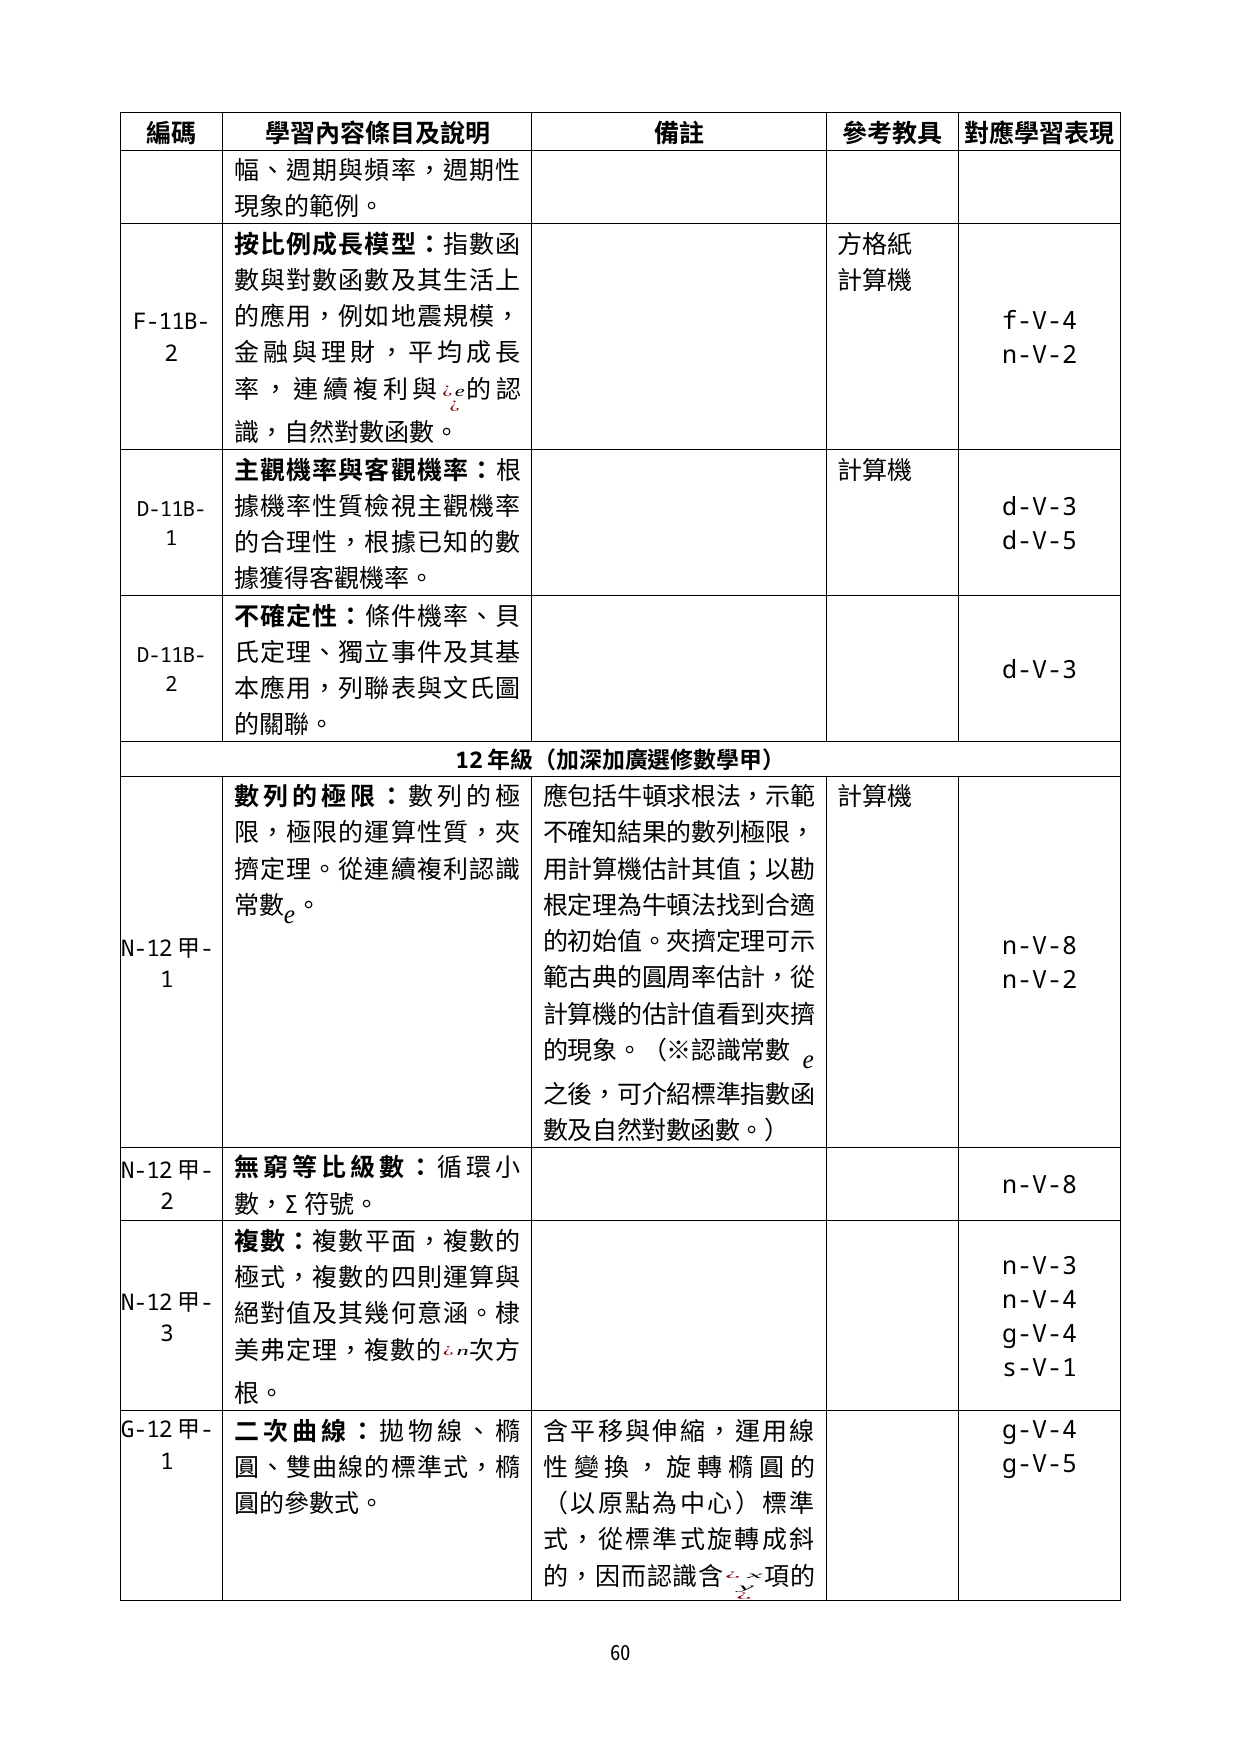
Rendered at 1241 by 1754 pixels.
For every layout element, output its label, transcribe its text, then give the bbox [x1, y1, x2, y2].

table_cell [827, 596, 958, 741]
table_cell d-V-3 [959, 596, 1120, 741]
table_header 對應學習表現 [959, 113, 1120, 149]
table_cell D-11B-1 [121, 450, 222, 595]
table_cell [532, 151, 826, 223]
table_cell [827, 1148, 958, 1220]
table_cell [532, 450, 826, 595]
table_cell [532, 1221, 826, 1410]
table_header 參考教具 [827, 113, 958, 149]
table_cell [121, 151, 222, 223]
table_cell D-11B-2 [121, 596, 222, 741]
table_cell 12年級（加深加廣選修數學甲） [121, 742, 1120, 776]
table_cell [532, 1148, 826, 1220]
table_header 編碼 [121, 113, 222, 149]
table_cell 複數：複數平面，複數的極式，複數的四則運算與絕對值及其幾何意涵。棣美弗定理，複數的次方根。 [223, 1221, 531, 1410]
table_header 學習內容條目及說明 [223, 113, 531, 149]
table_cell 含平移與伸縮，運用線性變換，旋轉橢圓的（以原點為中心）標準式，從標準式旋轉成斜的，因而認識含項的二元二次方程式，但並不直接處理含項的二元二次方程式。可從橢圓的參數式擴及圓的參數式。 [532, 1411, 826, 1600]
table_cell n-V-8 [959, 1148, 1120, 1220]
table_cell 幅、週期與頻率，週期性現象的範例。 [223, 151, 531, 223]
table_cell 無窮等比級數：循環小數，Σ符號。 [223, 1148, 531, 1220]
table_cell 按比例成長模型：指數函數與對數函數及其生活上的應用，例如地震規模，金融與理財，平均成長率，連續複利與的認識，自然對數函數。 [223, 224, 531, 449]
table_cell 不確定性：條件機率、貝氏定理、獨立事件及其基本應用，列聯表與文氏圖的關聯。 [223, 596, 531, 741]
table_cell 計算機 [827, 450, 958, 595]
table_cell g-V-4 g-V-5 [959, 1411, 1120, 1600]
table_cell [827, 1221, 958, 1410]
table_cell [532, 224, 826, 449]
table_cell F-11B-2 [121, 224, 222, 449]
table_cell 應包括牛頓求根法，示範不確知結果的數列極限，用計算機估計其值；以勘根定理為牛頓法找到合適的初始值。夾擠定理可示範古典的圓周率估計，從計算機的估計值看到夾擠的現象。（※認識常數 之後，可介紹標準指數函數及自然對數函數。） [532, 777, 826, 1147]
table_cell d-V-3 d-V-5 [959, 450, 1120, 595]
table_cell [827, 151, 958, 223]
table_cell G-12甲-1 [121, 1411, 222, 1600]
table_cell 主觀機率與客觀機率：根據機率性質檢視主觀機率的合理性，根據已知的數據獲得客觀機率。 [223, 450, 531, 595]
table_cell n-V-3 n-V-4 g-V-4 s-V-1 [959, 1221, 1120, 1410]
table_cell n-V-8 n-V-2 [959, 777, 1120, 1147]
table_header 備註 [532, 113, 826, 149]
table_cell 數列的極限：數列的極限，極限的運算性質，夾擠定理。從連續複利認識常數。 [223, 777, 531, 1147]
table_cell 計算機 [827, 777, 958, 1147]
table_cell [827, 1411, 958, 1600]
table_cell f-V-4 n-V-2 [959, 224, 1120, 449]
table_cell N-12甲-1 [121, 777, 222, 1147]
table_cell N-12甲-3 [121, 1221, 222, 1410]
table_cell [532, 596, 826, 741]
table_cell N-12甲-2 [121, 1148, 222, 1220]
table_cell 二次曲線：拋物線、橢圓、雙曲線的標準式，橢圓的參數式。 [223, 1411, 531, 1600]
table_cell [959, 151, 1120, 223]
table_cell 方格紙 計算機 [827, 224, 958, 449]
